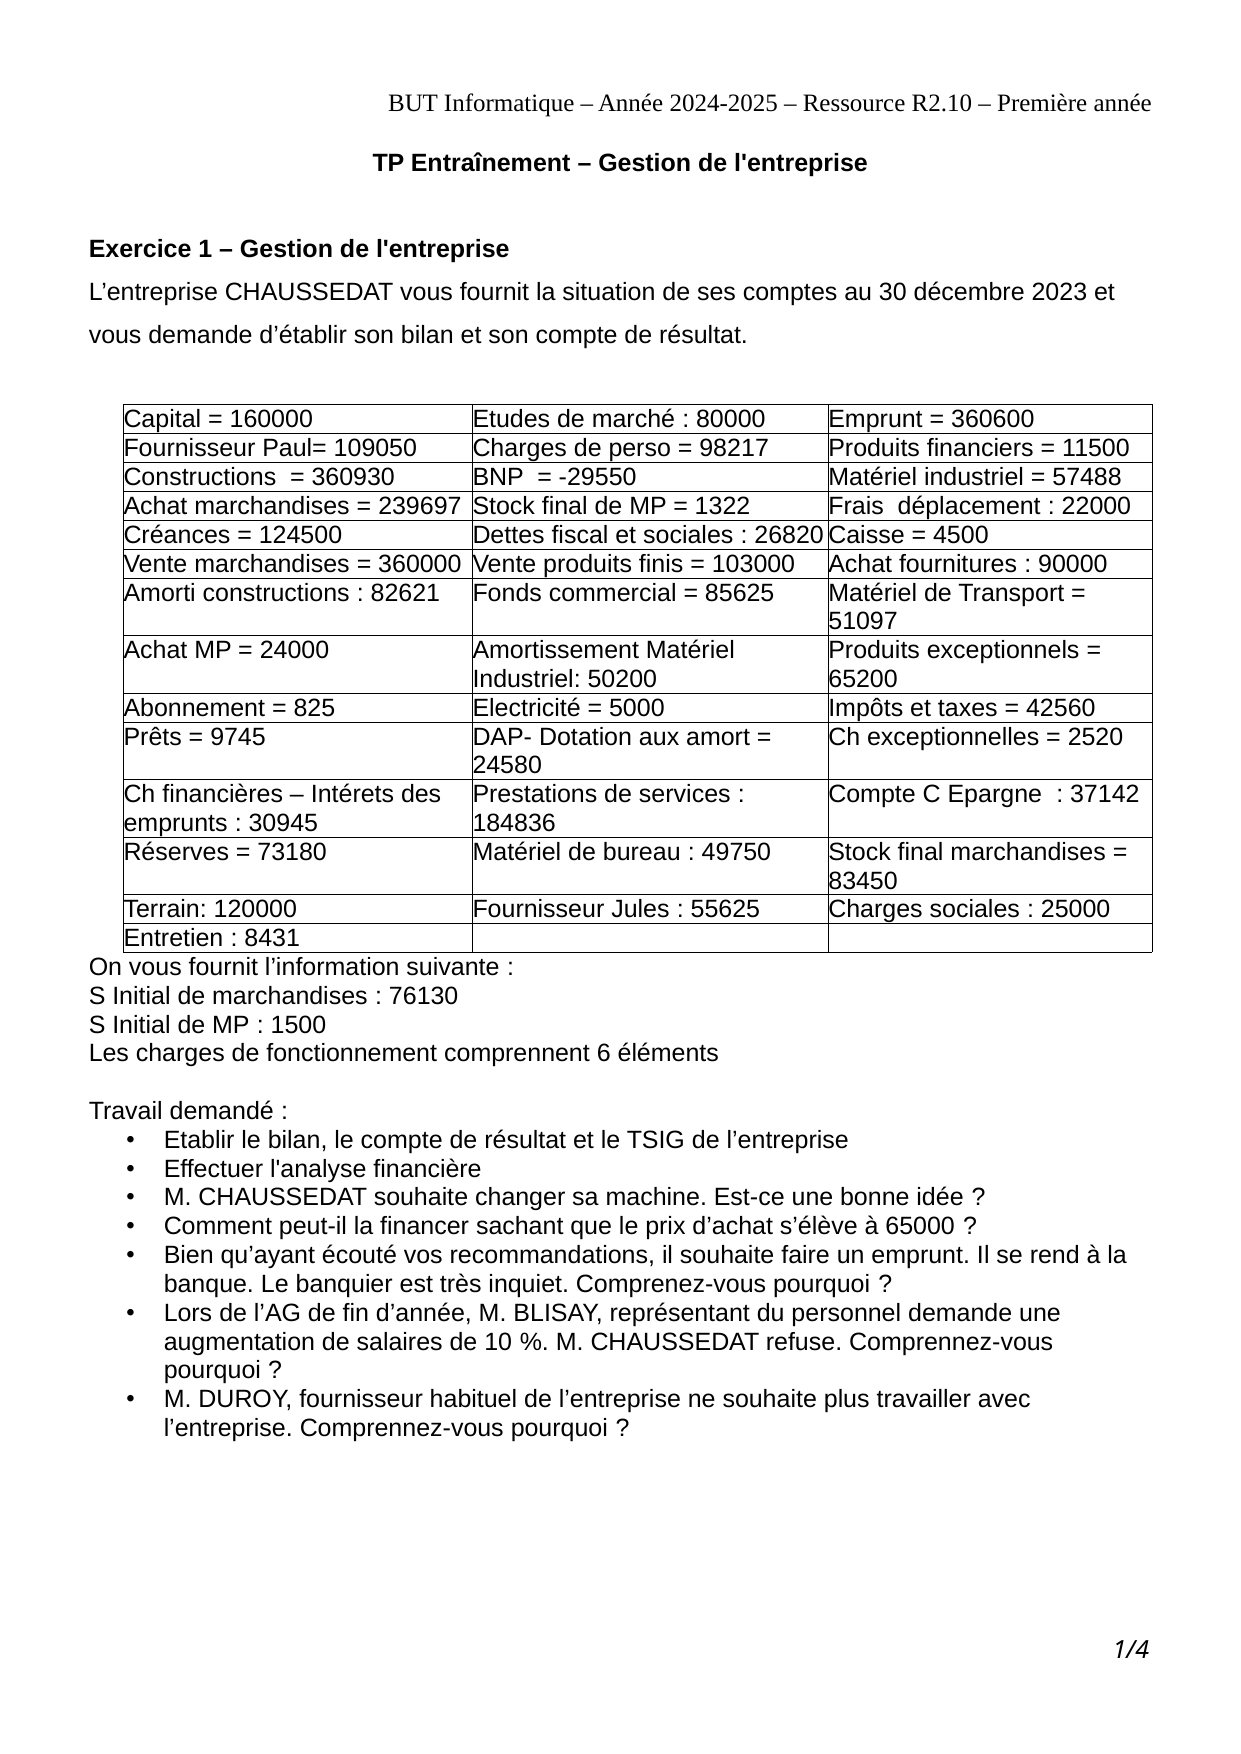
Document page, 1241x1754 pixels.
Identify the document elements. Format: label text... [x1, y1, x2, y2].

table_cell Frais déplacement : 22000 [829, 492, 1152, 520]
table_cell Réserves = 73180 [124, 838, 472, 894]
table_cell Produits financiers = 11500 [829, 434, 1152, 462]
table_header Emprunt = 360600 [829, 405, 1152, 433]
table_header Etudes de marché : 80000 [473, 405, 828, 433]
table_cell [829, 924, 1152, 952]
table_cell Prêts = 9745 [124, 723, 472, 779]
table_cell Stock final marchandises = 83450 [829, 838, 1152, 894]
list Lors de l’AG de fin d’année, M. BLISAY, représentant du personnel demande une augmentation de salaires de 10 %. M. CHAUSSEDAT refuse. Comprennez-vous pourquoi ? [126, 1298, 1152, 1384]
list M. DUROY, fournisseur habituel de l’entreprise ne souhaite plus travailler avec l’entreprise. Comprennez-vous pourquoi ? [126, 1384, 1152, 1442]
list Effectuer l'analyse financière [126, 1153, 1152, 1182]
table_cell Produits exceptionnels = 65200 [829, 636, 1152, 693]
table_cell Amortissement Matériel Industriel: 50200 [473, 636, 828, 693]
list Comment peut-il la financer sachant que le prix d’achat s’élève à 65000 ? [126, 1211, 1152, 1240]
text S Initial de MP : 1500 [88, 1010, 1152, 1038]
text On vous fournit l’information suivante : [88, 952, 1152, 981]
table_cell Dettes fiscal et sociales : 26820 [473, 521, 828, 549]
table_cell Charges de perso = 98217 [473, 434, 828, 462]
table_cell Prestations de services : 184836 [473, 780, 828, 837]
table_cell Créances = 124500 [124, 521, 472, 549]
table_cell Caisse = 4500 [829, 521, 1152, 549]
table_cell Achat marchandises = 239697 [124, 492, 472, 520]
list Etablir le bilan, le compte de résultat et le TSIG de l’entreprise [126, 1125, 1152, 1153]
table_cell Ch financières – Intérets des emprunts : 30945 [124, 780, 472, 837]
table_cell Charges sociales : 25000 [829, 895, 1152, 923]
table_cell Matériel de Transport = 51097 [829, 579, 1152, 635]
table_cell Terrain: 120000 [124, 895, 472, 923]
table_cell Fournisseur Paul= 109050 [124, 434, 472, 462]
table_cell [473, 924, 828, 952]
list Bien qu’ayant écouté vos recommandations, il souhaite faire un emprunt. Il se rend à la banque. Le banquier est très inquiet. Comprenez-vous pourquoi ? [126, 1240, 1152, 1298]
table_cell Fournisseur Jules : 55625 [473, 895, 828, 923]
table_cell Achat MP = 24000 [124, 636, 472, 693]
list M. CHAUSSEDAT souhaite changer sa machine. Est-ce une bonne idée ? [126, 1182, 1152, 1211]
table_cell DAP- Dotation aux amort = 24580 [473, 723, 828, 779]
table_cell Fonds commercial = 85625 [473, 579, 828, 635]
table_cell Vente marchandises = 360000 [124, 550, 472, 577]
table_cell Ch exceptionnelles = 2520 [829, 723, 1152, 779]
table_cell Matériel de bureau : 49750 [473, 838, 828, 894]
table_cell Electricité = 5000 [473, 694, 828, 722]
table_header Capital = 160000 [124, 405, 472, 433]
text S Initial de marchandises : 76130 [88, 981, 1152, 1010]
table_cell Matériel industriel = 57488 [829, 463, 1152, 491]
table_cell Achat fournitures : 90000 [829, 550, 1152, 577]
text Les charges de fonctionnement comprennent 6 éléments [88, 1038, 1152, 1067]
text L’entreprise CHAUSSEDAT vous fournit la situation de ses comptes au 30 décembre 2023 et vous demande d’établir son bilan et son compte de résultat. [88, 277, 1152, 349]
table_cell Entretien : 8431 [124, 924, 472, 952]
table_cell Vente produits finis = 103000 [473, 550, 828, 577]
table_cell Impôts et taxes = 42560 [829, 694, 1152, 722]
table_cell Constructions = 360930 [124, 463, 472, 491]
table_cell Amorti constructions : 82621 [124, 579, 472, 635]
text Exercice 1 – Gestion de l'entreprise [88, 234, 1152, 262]
text Travail demandé : [88, 1096, 1152, 1125]
table_cell BNP = -29550 [473, 463, 828, 491]
table_cell Abonnement = 825 [124, 694, 472, 722]
text TP Entraînement – Gestion de l'entreprise [88, 147, 1152, 176]
table_cell Compte C Epargne : 37142 [829, 780, 1152, 837]
table_cell Stock final de MP = 1322 [473, 492, 828, 520]
